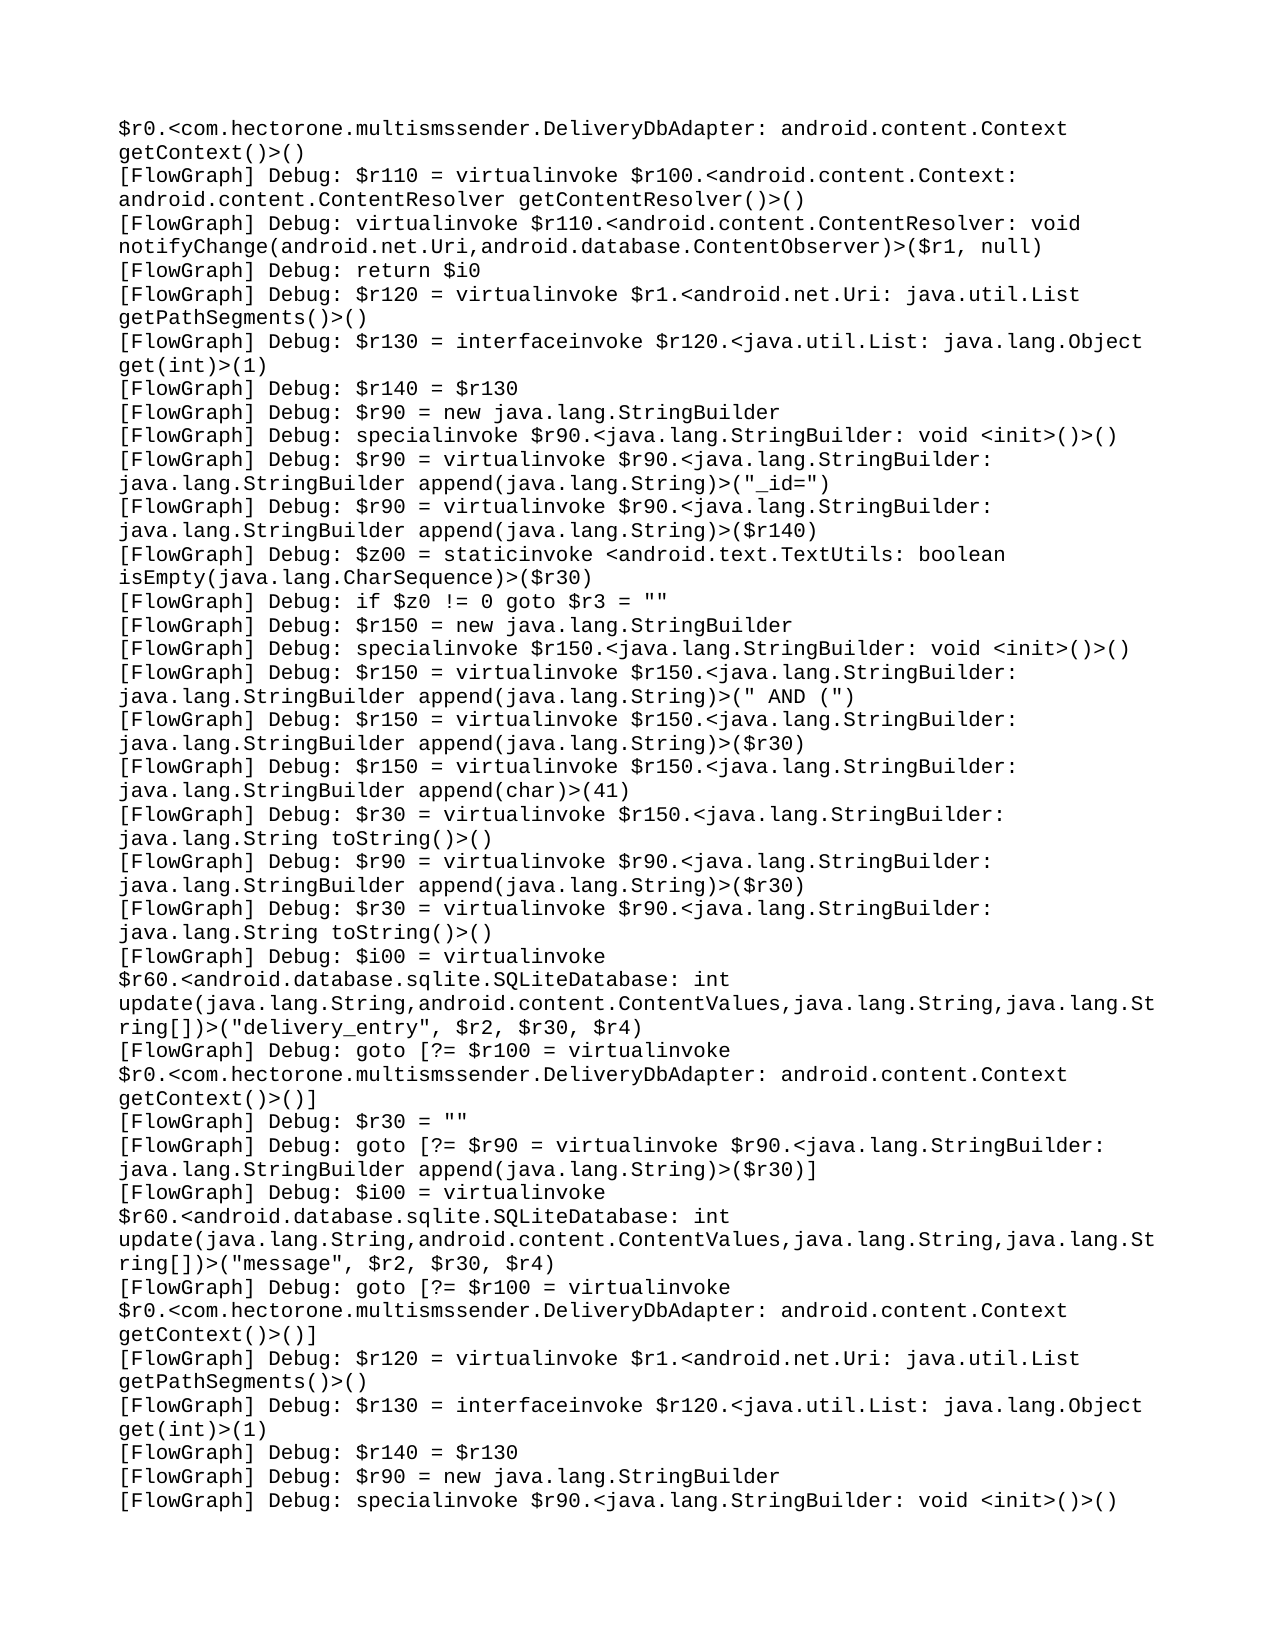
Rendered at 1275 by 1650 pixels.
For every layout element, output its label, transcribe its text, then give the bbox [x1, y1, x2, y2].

text [FlowGraph] Debug: $r140 = $r130 [118, 378, 1157, 402]
text [FlowGraph] Debug: goto [?= $r90 = virtualinvoke $r90.<java.lang.StringBuilder: java.lang.StringBuilder append(java.lang.String)>($r30)] [118, 1135, 1157, 1182]
text [FlowGraph] Debug: goto [?= $r100 = virtualinvoke $r0.<com.hectorone.multismssender.DeliveryDbAdapter: android.content.Context getContext()>()] [118, 1277, 1157, 1348]
text [FlowGraph] Debug: goto [?= $r100 = virtualinvoke $r0.<com.hectorone.multismssender.DeliveryDbAdapter: android.content.Context getContext()>()] [118, 1040, 1157, 1111]
text [FlowGraph] Debug: $r120 = virtualinvoke $r1.<android.net.Uri: java.util.List getPathSegments()>() [118, 1348, 1157, 1395]
text [FlowGraph] Debug: $r30 = "" [118, 1111, 1157, 1135]
text [FlowGraph] Debug: $r30 = virtualinvoke $r90.<java.lang.StringBuilder: java.lang.String toString()>() [118, 898, 1157, 946]
text [FlowGraph] Debug: $r120 = virtualinvoke $r1.<android.net.Uri: java.util.List getPathSegments()>() [118, 284, 1157, 331]
text [FlowGraph] Debug: virtualinvoke $r110.<android.content.ContentResolver: void notifyChange(android.net.Uri,android.database.ContentObserver)>($r1, null) [118, 213, 1157, 260]
text [FlowGraph] Debug: $r110 = virtualinvoke $r100.<android.content.Context: android.content.ContentResolver getContentResolver()>() [118, 165, 1157, 213]
text [FlowGraph] Debug: specialinvoke $r90.<java.lang.StringBuilder: void <init>()>() [118, 426, 1157, 449]
text [FlowGraph] Debug: $r130 = interfaceinvoke $r120.<java.util.List: java.lang.Object get(int)>(1) [118, 331, 1157, 378]
text [FlowGraph] Debug: $r90 = new java.lang.StringBuilder [118, 402, 1157, 426]
text [FlowGraph] Debug: $i00 = virtualinvoke $r60.<android.database.sqlite.SQLiteDatabase: int update(java.lang.String,android.content.ContentValues,java.lang.String,java.lang.String[])>("message", $r2, $r30, $r4) [118, 1182, 1157, 1277]
text [FlowGraph] Debug: $r90 = virtualinvoke $r90.<java.lang.StringBuilder: java.lang.StringBuilder append(java.lang.String)>($r30) [118, 851, 1157, 898]
text [FlowGraph] Debug: $r90 = virtualinvoke $r90.<java.lang.StringBuilder: java.lang.StringBuilder append(java.lang.String)>("_id=") [118, 449, 1157, 496]
text [FlowGraph] Debug: $r130 = interfaceinvoke $r120.<java.util.List: java.lang.Object get(int)>(1) [118, 1395, 1157, 1442]
text [FlowGraph] Debug: $r150 = virtualinvoke $r150.<java.lang.StringBuilder: java.lang.StringBuilder append(char)>(41) [118, 757, 1157, 804]
text [FlowGraph] Debug: if $z0 != 0 goto $r3 = "" [118, 591, 1157, 615]
text [FlowGraph] Debug: $r140 = $r130 [118, 1442, 1157, 1466]
text [FlowGraph] Debug: specialinvoke $r150.<java.lang.StringBuilder: void <init>()>() [118, 638, 1157, 662]
text [FlowGraph] Debug: $r90 = virtualinvoke $r90.<java.lang.StringBuilder: java.lang.StringBuilder append(java.lang.String)>($r140) [118, 496, 1157, 544]
text [FlowGraph] Debug: specialinvoke $r90.<java.lang.StringBuilder: void <init>()>() [118, 1489, 1157, 1513]
text [FlowGraph] Debug: $r150 = new java.lang.StringBuilder [118, 615, 1157, 638]
text [FlowGraph] Debug: $r30 = virtualinvoke $r150.<java.lang.StringBuilder: java.lang.String toString()>() [118, 804, 1157, 851]
text [FlowGraph] Debug: $z00 = staticinvoke <android.text.TextUtils: boolean isEmpty(java.lang.CharSequence)>($r30) [118, 544, 1157, 591]
text [FlowGraph] Debug: $r90 = new java.lang.StringBuilder [118, 1466, 1157, 1489]
text [FlowGraph] Debug: $r150 = virtualinvoke $r150.<java.lang.StringBuilder: java.lang.StringBuilder append(java.lang.String)>($r30) [118, 709, 1157, 757]
text [FlowGraph] Debug: $i00 = virtualinvoke $r60.<android.database.sqlite.SQLiteDatabase: int update(java.lang.String,android.content.ContentValues,java.lang.String,java.lang.String[])>("delivery_entry", $r2, $r30, $r4) [118, 946, 1157, 1040]
text $r0.<com.hectorone.multismssender.DeliveryDbAdapter: android.content.Context getContext()>() [118, 118, 1157, 165]
text [FlowGraph] Debug: return $i0 [118, 260, 1157, 284]
text [FlowGraph] Debug: $r150 = virtualinvoke $r150.<java.lang.StringBuilder: java.lang.StringBuilder append(java.lang.String)>(" AND (") [118, 662, 1157, 709]
